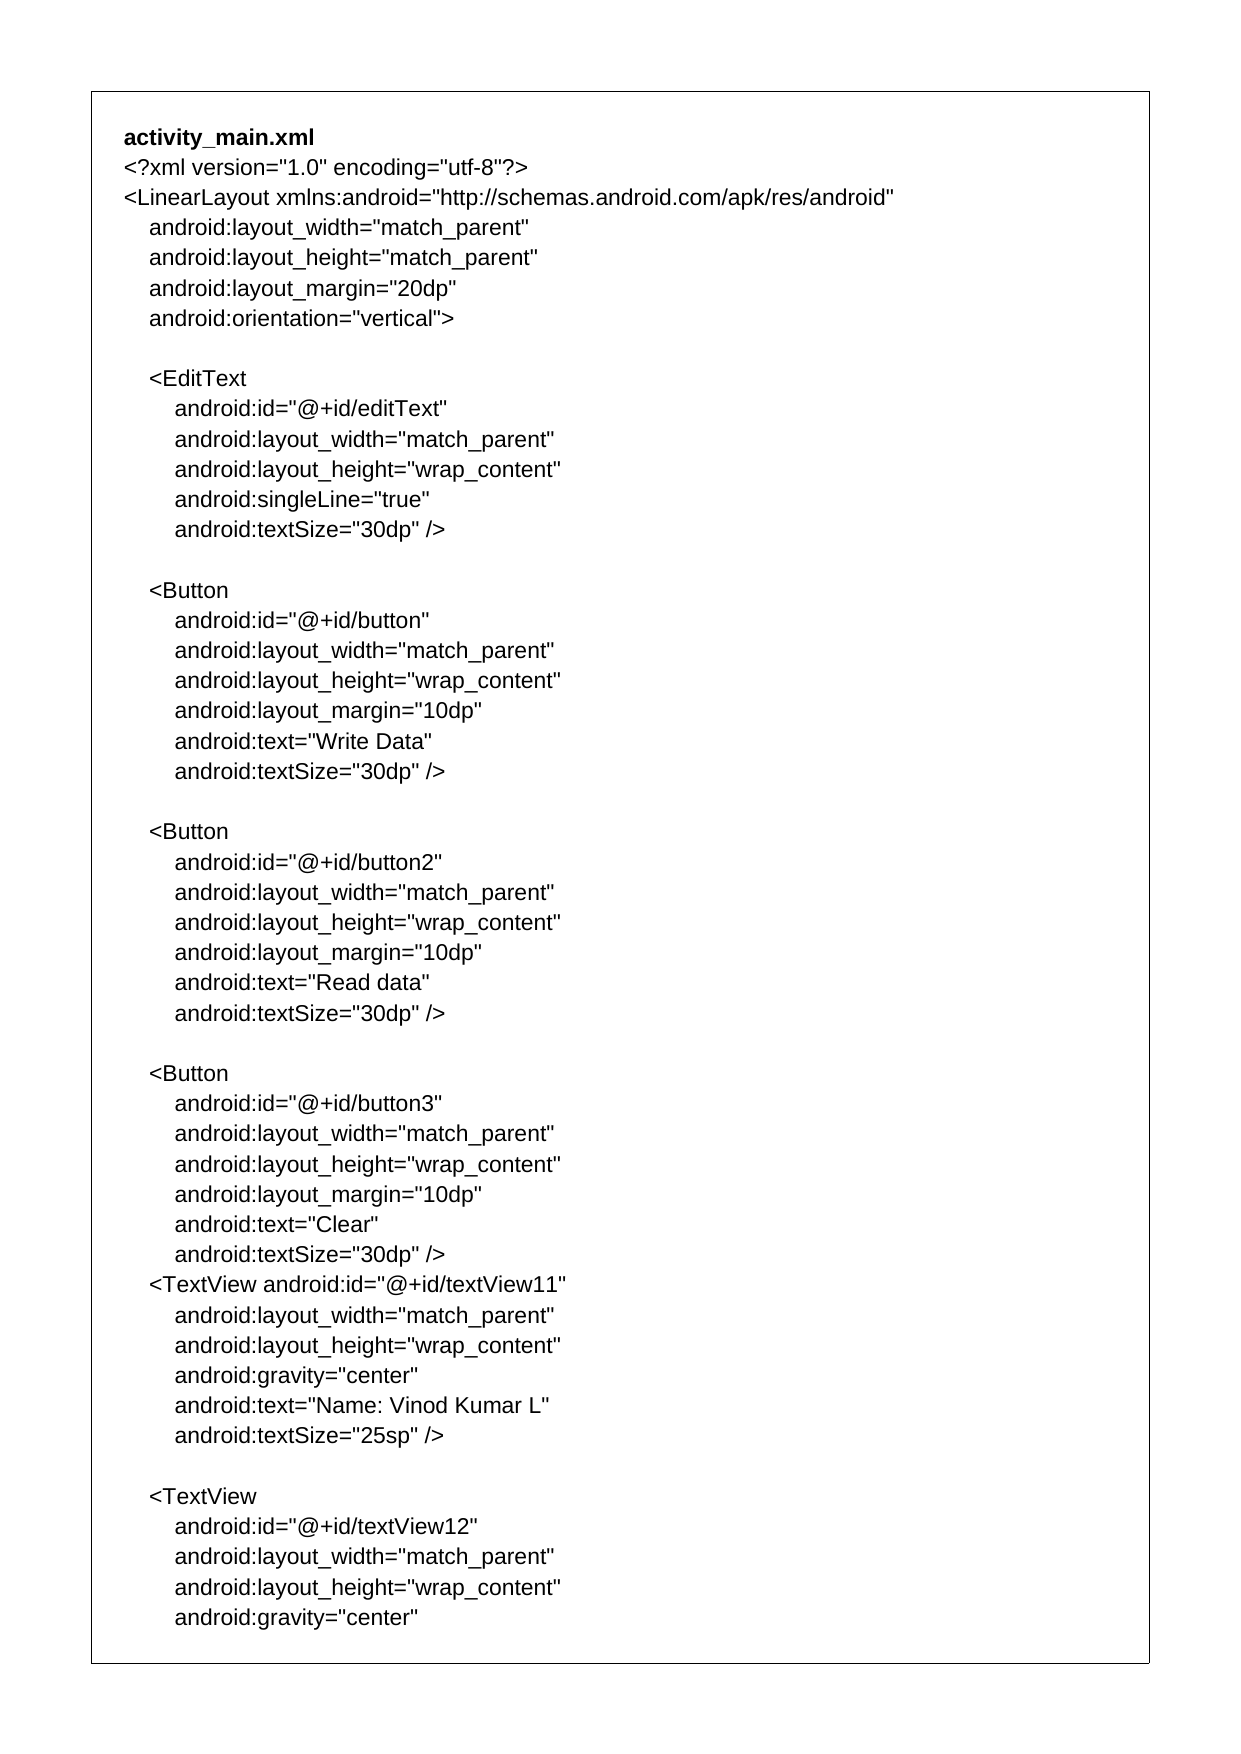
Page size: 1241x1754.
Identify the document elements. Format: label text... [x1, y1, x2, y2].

text <TextView android:id="@+id/textView11" [123, 1271, 1117, 1298]
text <EditText [123, 365, 1117, 392]
text android:singleLine="true" [123, 486, 1117, 512]
text android:layout_width="match_parent" [123, 879, 1117, 905]
text android:layout_width="match_parent" [123, 637, 1117, 663]
text android:layout_margin="10dp" [123, 1181, 1117, 1207]
text android:layout_width="match_parent" [123, 1543, 1117, 1570]
text android:text="Clear" [123, 1211, 1117, 1237]
text android:layout_margin="10dp" [123, 697, 1117, 724]
text android:layout_height="match_parent" [123, 244, 1117, 271]
text android:id="@+id/button2" [123, 848, 1117, 875]
text android:textSize="30dp" /> [123, 516, 1117, 543]
text android:layout_height="wrap_content" [123, 1332, 1117, 1358]
text android:id="@+id/button3" [123, 1090, 1117, 1117]
text android:layout_margin="10dp" [123, 939, 1117, 966]
text android:layout_width="match_parent" [123, 214, 1117, 241]
text android:layout_width="match_parent" [123, 1120, 1117, 1147]
text android:layout_height="wrap_content" [123, 456, 1117, 482]
text android:gravity="center" [123, 1604, 1117, 1630]
text android:textSize="30dp" /> [123, 999, 1117, 1026]
text android:text="Name: Vinod Kumar L" [123, 1392, 1117, 1419]
text android:id="@+id/editText" [123, 395, 1117, 422]
text android:id="@+id/textView12" [123, 1513, 1117, 1539]
text <Button [123, 577, 1117, 603]
text android:layout_height="wrap_content" [123, 1151, 1117, 1177]
text <TextView [123, 1483, 1117, 1509]
text android:text="Write Data" [123, 728, 1117, 754]
text <?xml version="1.0" encoding="utf-8"?> [123, 154, 1117, 180]
text android:layout_margin="20dp" [123, 274, 1117, 301]
text android:layout_height="wrap_content" [123, 667, 1117, 694]
text android:id="@+id/button" [123, 607, 1117, 633]
text <Button [123, 1060, 1117, 1086]
text android:text="Read data" [123, 969, 1117, 996]
text activity_main.xml [123, 123, 1117, 150]
text <Button [123, 818, 1117, 845]
text android:layout_height="wrap_content" [123, 909, 1117, 935]
text <LinearLayout xmlns:android="http://schemas.android.com/apk/res/android" [123, 184, 1117, 210]
text android:layout_width="match_parent" [123, 1302, 1117, 1328]
text android:layout_width="match_parent" [123, 426, 1117, 452]
text android:gravity="center" [123, 1362, 1117, 1388]
text android:orientation="vertical"> [123, 305, 1117, 331]
text android:textSize="30dp" /> [123, 1241, 1117, 1268]
text android:layout_height="wrap_content" [123, 1573, 1117, 1600]
text android:textSize="30dp" /> [123, 758, 1117, 784]
text android:textSize="25sp" /> [123, 1422, 1117, 1449]
